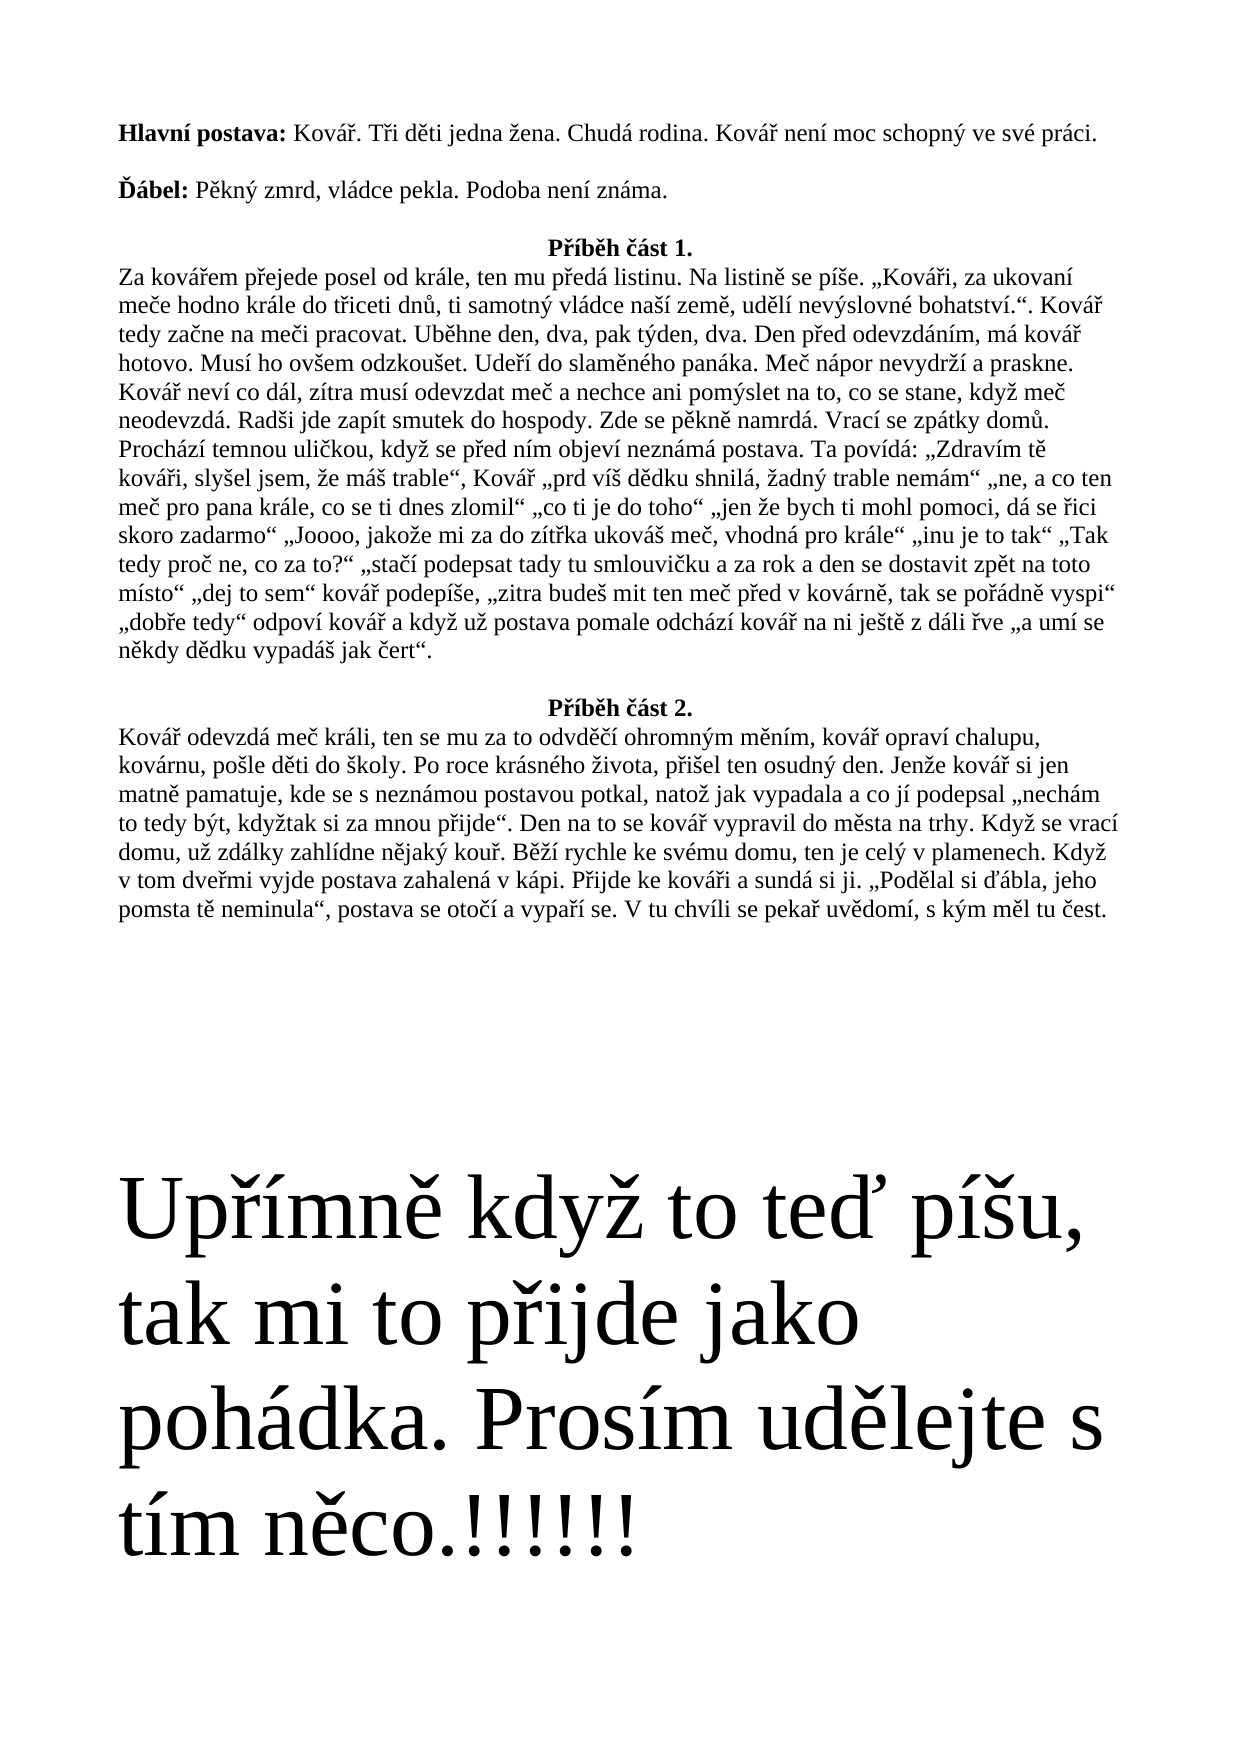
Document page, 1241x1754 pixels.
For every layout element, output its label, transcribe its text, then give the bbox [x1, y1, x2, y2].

text Příběh část 2. [118, 693, 1122, 722]
text Kovář odevzdá meč králi, ten se mu za to odvděčí ohromným měním, kovář opraví chalupu, kovárnu, pošle děti do školy. Po roce krásného života, přišel ten osudný den. Jenže kovář si jen matně pamatuje, kde se s neznámou postavou potkal, natož jak vypadala a co jí podepsal „nechám to tedy být, kdyžtak si za mnou přijde“. Den na to se kovář vypravil do města na trhy. Když se vrací domu, už zdálky zahlídne nějaký kouř. Běží rychle ke svému domu, ten je celý v plamenech. Když v tom dveřmi vyjde postava zahalená v kápi. Přijde ke kováři a sundá si ji. „Podělal si ďábla, jeho pomsta tě neminula“, postava se otočí a vypaří se. V tu chvíli se pekař uvědomí, s kým měl tu čest. [118, 722, 1122, 923]
text Upřímně když to teď píšu, tak mi to přijde jako pohádka. Prosím udělejte s tím něco.!!!!!! [118, 1153, 1122, 1575]
text Ďábel: Pěkný zmrd, vládce pekla. Podoba není známa. [118, 176, 1122, 204]
text Příběh část 1. [118, 233, 1122, 262]
text Za kovářem přejede posel od krále, ten mu předá listinu. Na listině se píše. „Kováři, za ukovaní meče hodno krále do třiceti dnů, ti samotný vládce naší země, udělí nevýslovné bohatství.“. Kovář tedy začne na meči pracovat. Uběhne den, dva, pak týden, dva. Den před odevzdáním, má kovář hotovo. Musí ho ovšem odzkoušet. Udeří do slaměného panáka. Meč nápor nevydrží a praskne. Kovář neví co dál, zítra musí odevzdat meč a nechce ani pomýslet na to, co se stane, když meč neodevzdá. Radši jde zapít smutek do hospody. Zde se pěkně namrdá. Vrací se zpátky domů. [118, 262, 1122, 434]
text Hlavní postava: Kovář. Tři děti jedna žena. Chudá rodina. Kovář není moc schopný ve své práci. [118, 118, 1122, 147]
text Prochází temnou uličkou, když se před ním objeví neznámá postava. Ta povídá: „Zdravím tě kováři, slyšel jsem, že máš trable“, Kovář „prd víš dědku shnilá, žadný trable nemám“ „ne, a co ten meč pro pana krále, co se ti dnes zlomil“ „co ti je do toho“ „jen že bych ti mohl pomoci, dá se řici skoro zadarmo“ „Joooo, jakože mi za do zítřka ukováš meč, vhodná pro krále“ „inu je to tak“ „Tak tedy proč ne, co za to?“ „stačí podepsat tady tu smlouvičku a za rok a den se dostavit zpět na toto místo“ „dej to sem“ kovář podepíše, „zitra budeš mit ten meč před v kovárně, tak se pořádně vyspi“ „dobře tedy“ odpoví kovář a když už postava pomale odchází kovář na ni ještě z dáli řve „a umí se někdy dědku vypadáš jak čert“. [118, 434, 1122, 664]
